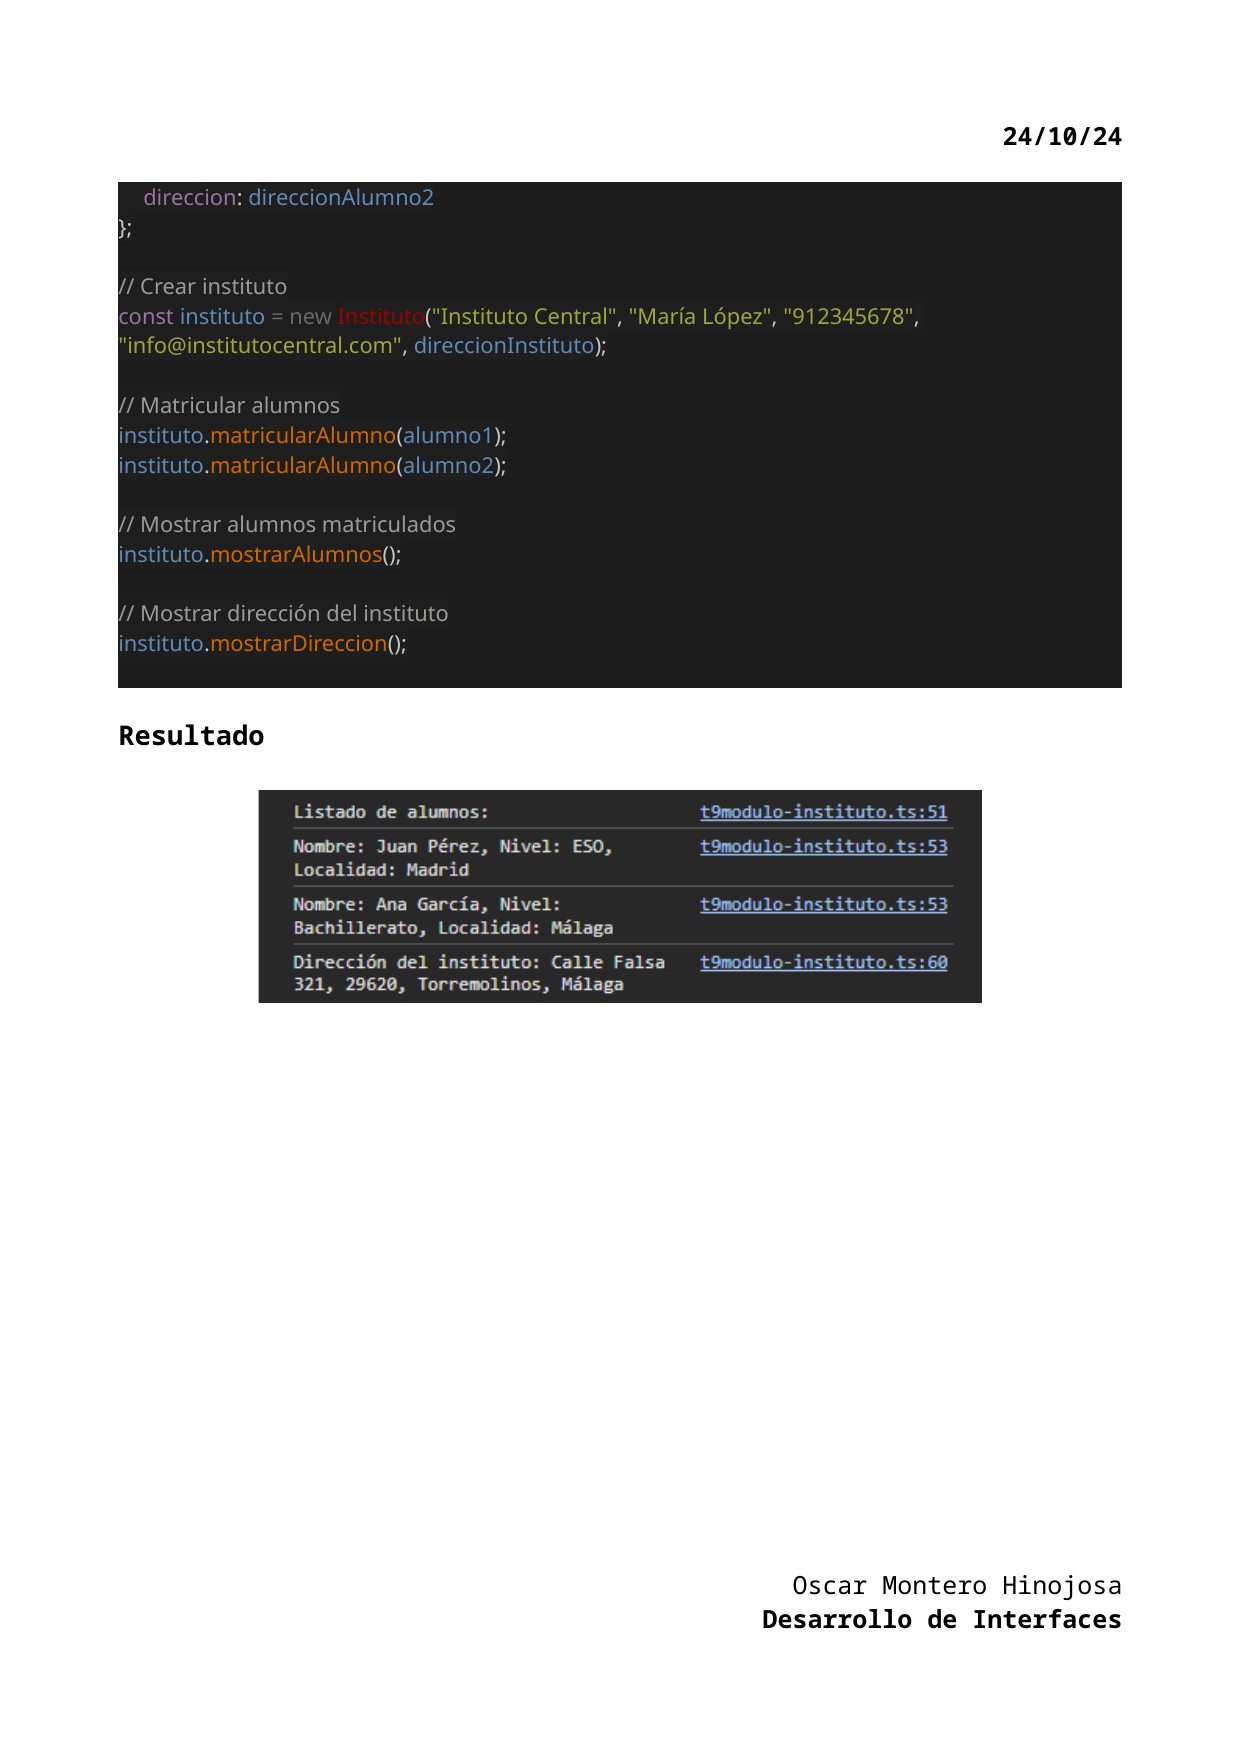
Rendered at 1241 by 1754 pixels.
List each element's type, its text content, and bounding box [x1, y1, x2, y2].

text // Matricular alumnos [118, 390, 1122, 420]
text }; [118, 211, 1122, 241]
text instituto.matricularAlumno(alumno1); [118, 420, 1122, 449]
picture [258, 790, 982, 1003]
text direccion: direccionAlumno2 [118, 182, 1122, 211]
text // Mostrar dirección del instituto [118, 598, 1122, 628]
text // Crear instituto [118, 271, 1122, 301]
text instituto.mostrarDireccion(); [118, 628, 1122, 658]
text const instituto = new Instituto("Instituto Central", "María López", "912345678", "info@institutocentral.com", direccionInstituto); [118, 301, 1122, 360]
text // Mostrar alumnos matriculados [118, 509, 1122, 539]
text instituto.mostrarAlumnos(); [118, 539, 1122, 569]
text Resultado [118, 716, 1122, 753]
text instituto.matricularAlumno(alumno2); [118, 449, 1122, 479]
